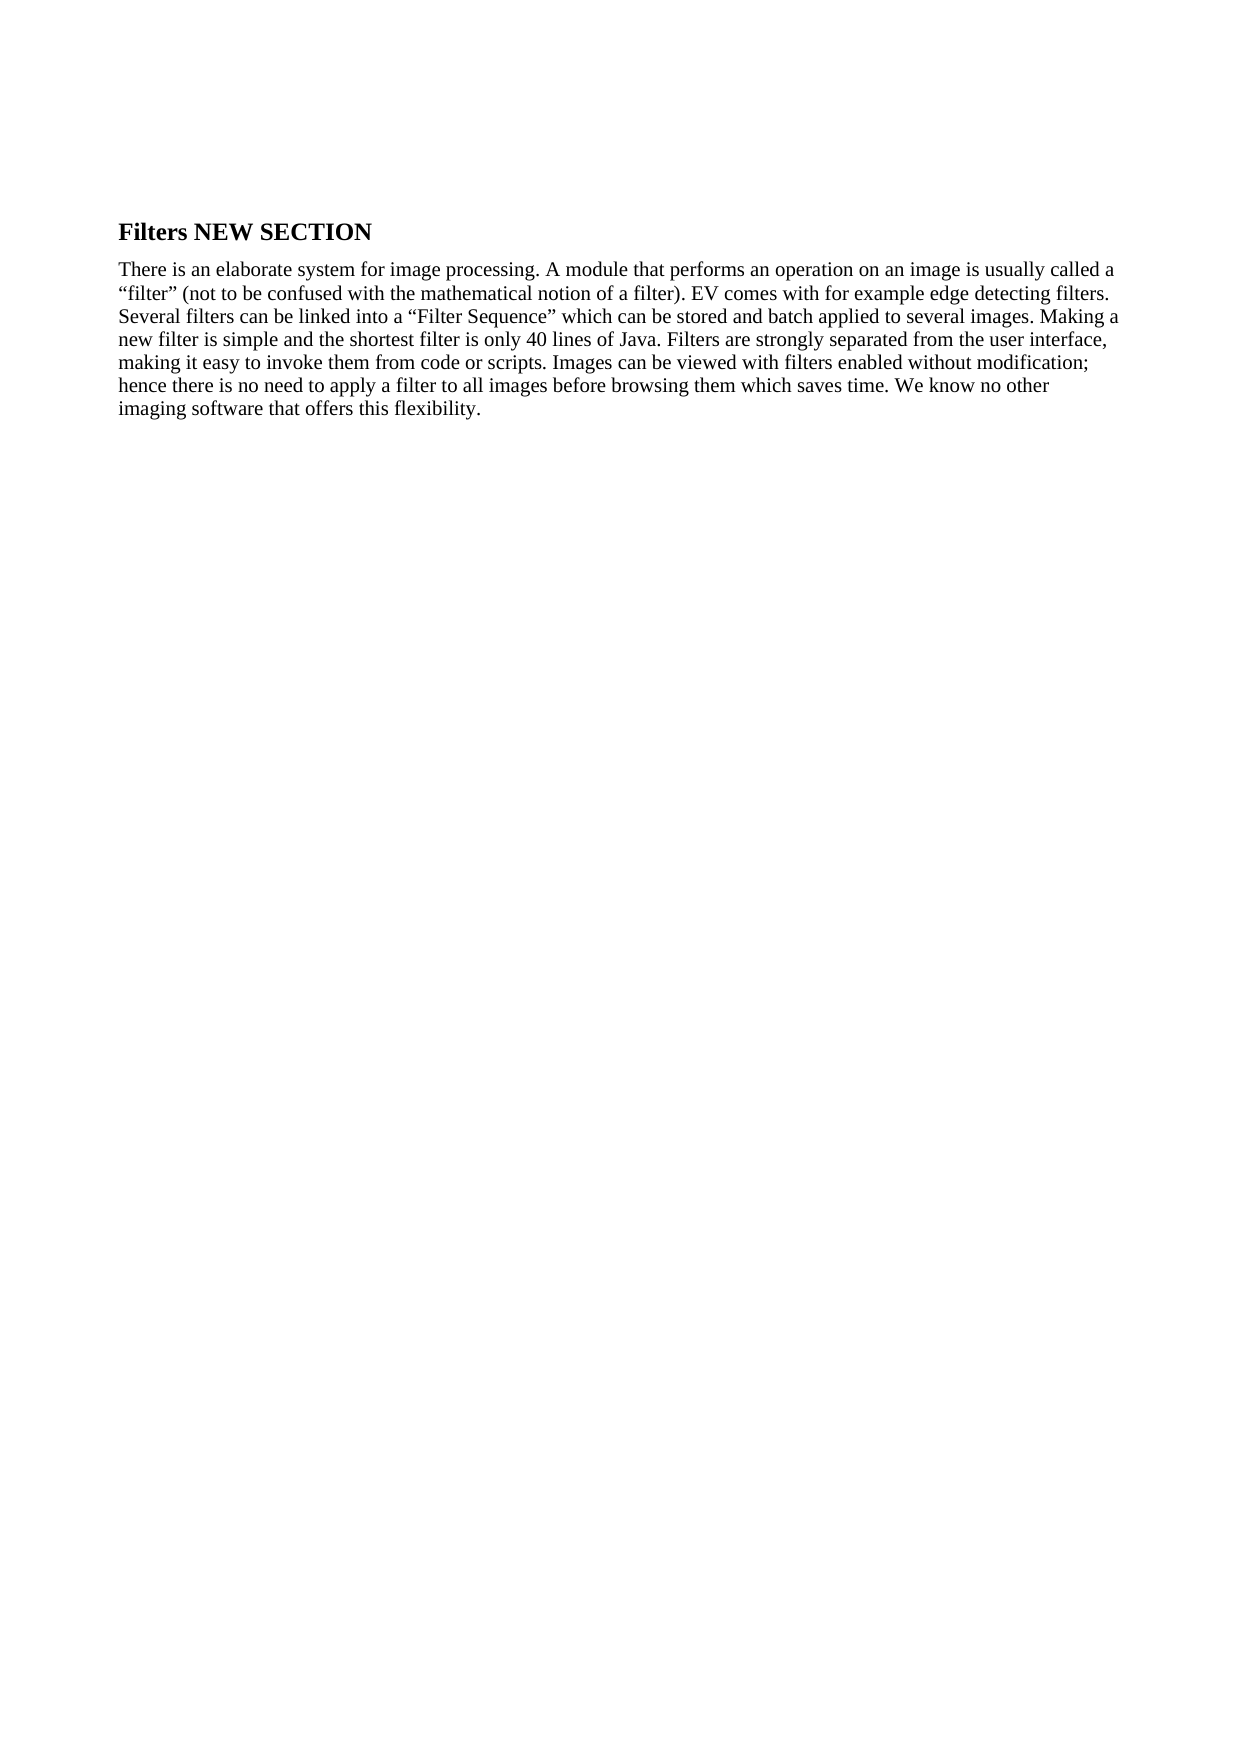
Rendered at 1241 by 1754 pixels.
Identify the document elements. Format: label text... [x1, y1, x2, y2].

text There is an elaborate system for image processing. A module that performs an operation on an image is usually called a “filter” (not to be confused with the mathematical notion of a filter). EV comes with for example edge detecting filters. Several filters can be linked into a “Filter Sequence” which can be stored and batch applied to several images. Making a new filter is simple and the shortest filter is only 40 lines of Java. Filters are strongly separated from the user interface, making it easy to invoke them from code or scripts. Images can be viewed with filters enabled without modification; hence there is no need to apply a filter to all images before browsing them which saves time. We know no other imaging software that offers this flexibility. [118, 258, 1122, 420]
subtitle Filters NEW SECTION [118, 218, 1122, 246]
